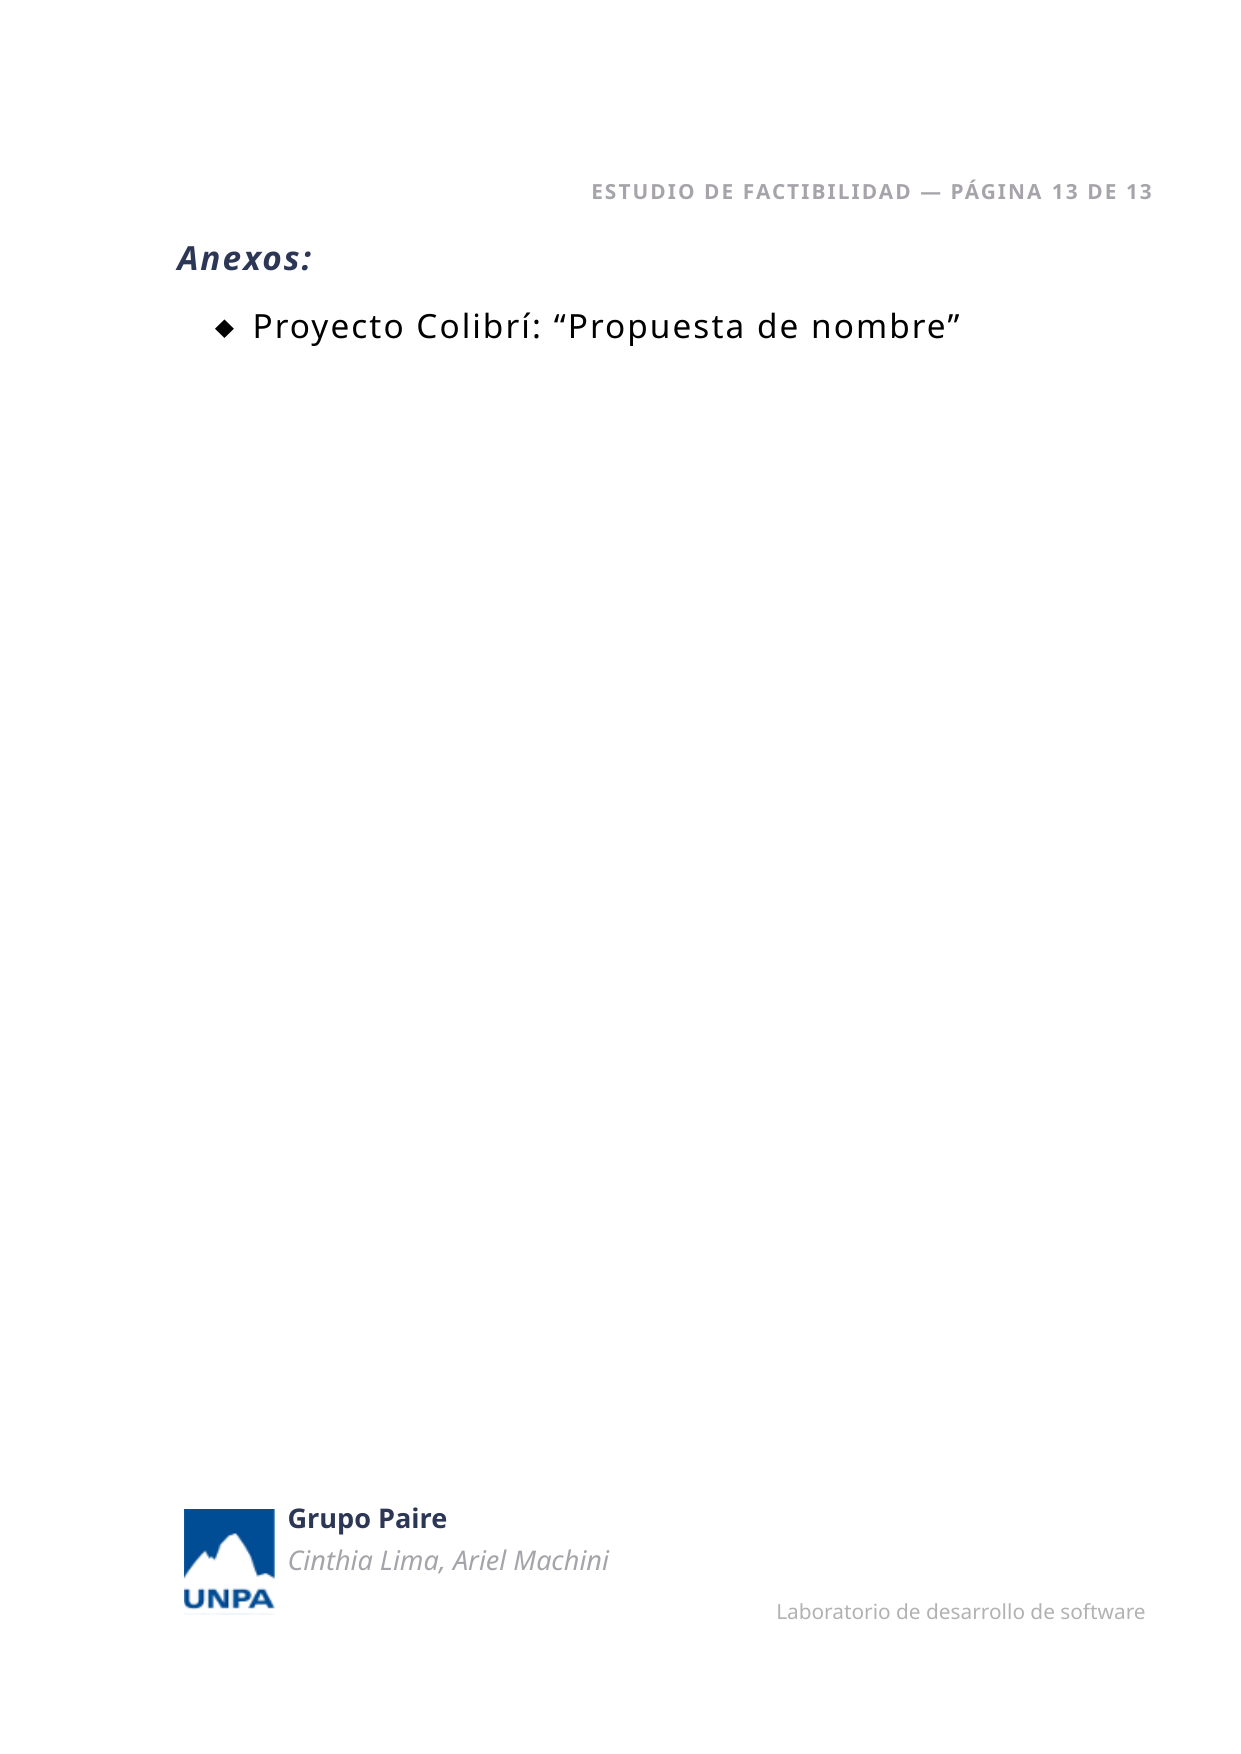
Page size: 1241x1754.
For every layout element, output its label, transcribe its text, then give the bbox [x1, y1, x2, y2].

text Anexos: [177, 235, 1152, 281]
picture [184, 1509, 275, 1615]
list Proyecto Colibrí: “Propuesta de nombre” [215, 303, 1152, 349]
